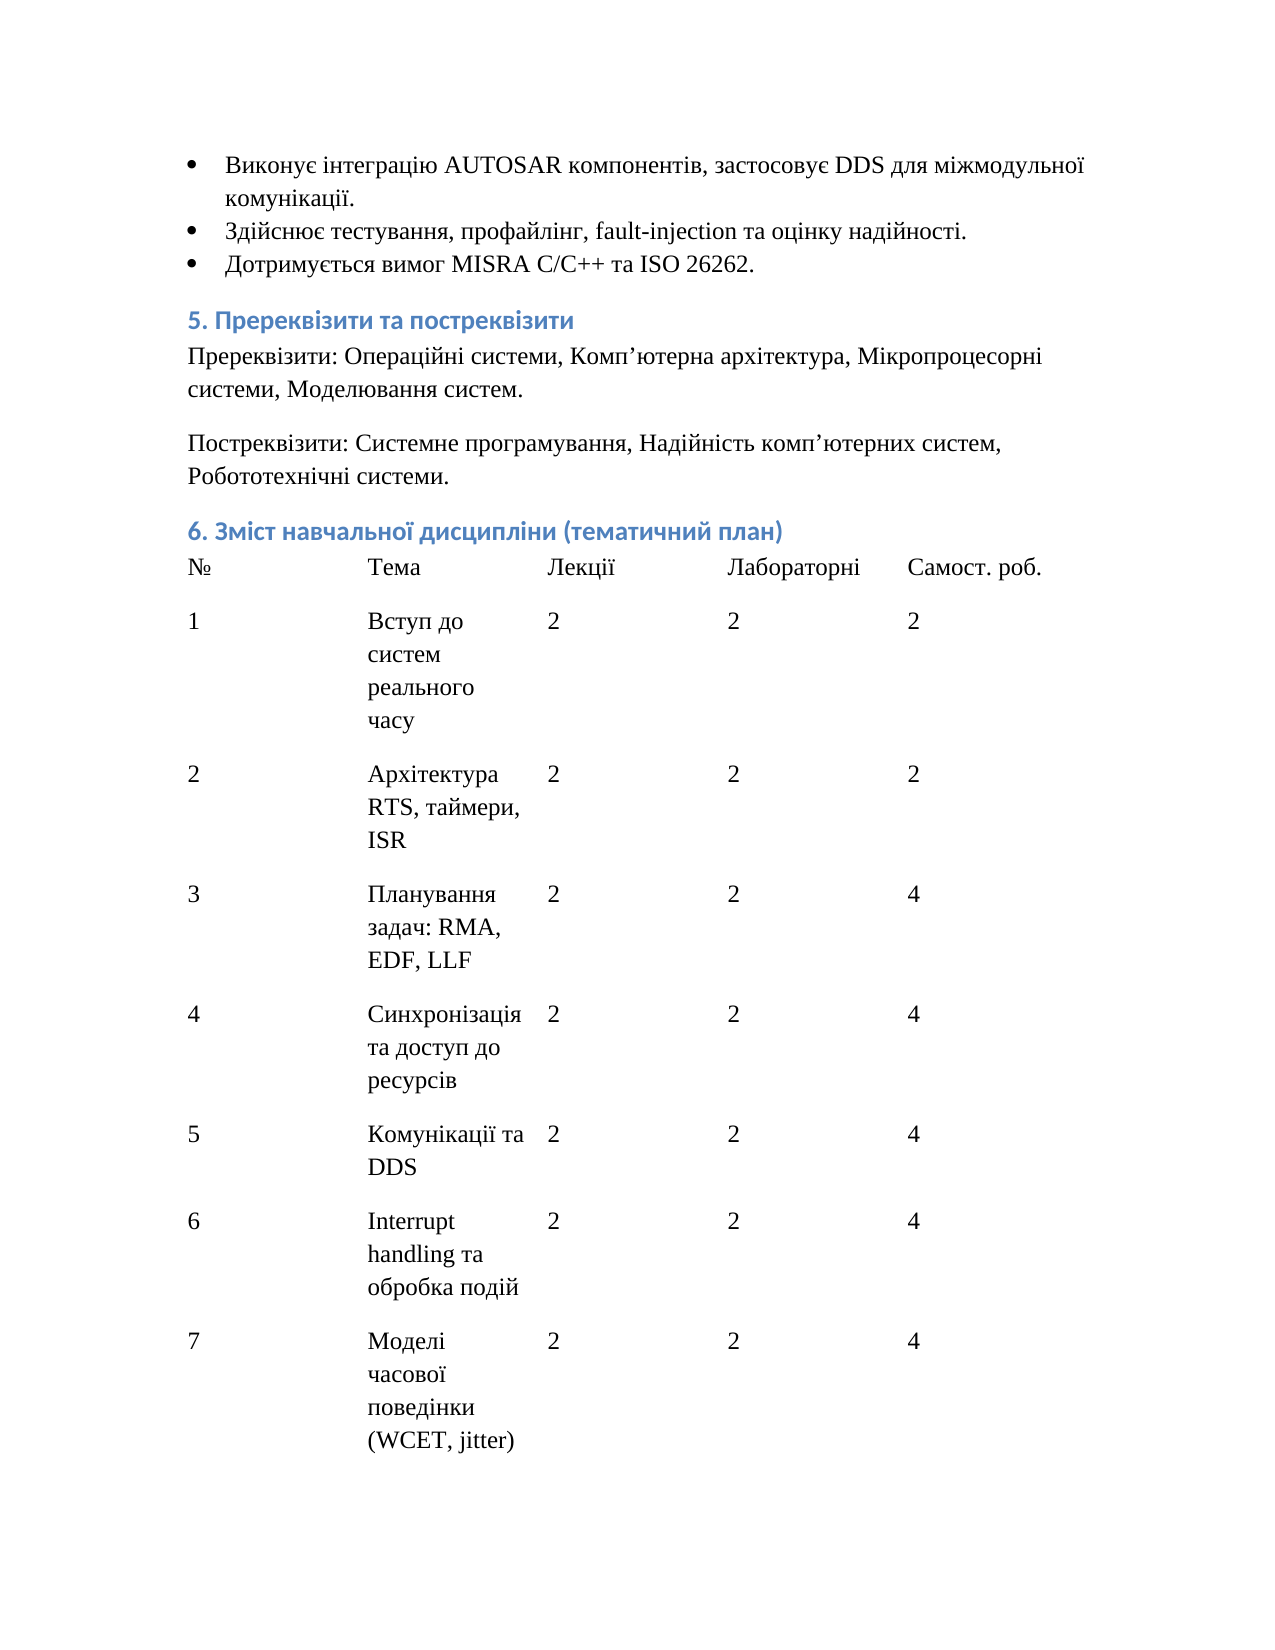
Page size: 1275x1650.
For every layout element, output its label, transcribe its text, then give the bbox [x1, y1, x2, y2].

list Здійснює тестування, профайлінг, fault-injection та оцінку надійності. [187, 216, 1087, 245]
table_cell 2 [536, 606, 716, 759]
table_cell 4 [896, 999, 1076, 1119]
table_header Лекції [536, 553, 716, 606]
table_header Лабораторні [716, 553, 896, 606]
table_cell 3 [176, 879, 356, 999]
table_cell Вступ до систем реального часу [356, 606, 536, 759]
table_cell 2 [716, 1326, 896, 1479]
table_cell 2 [536, 999, 716, 1119]
table_cell 5 [176, 1119, 356, 1206]
table_cell 4 [896, 879, 1076, 999]
table_cell 7 [176, 1326, 356, 1479]
table_cell Interrupt handling та обробка подій [356, 1206, 536, 1326]
table_cell Синхронізація та доступ до ресурсів [356, 999, 536, 1119]
table_cell 6 [176, 1206, 356, 1326]
subtitle 5. Пререквізити та постреквізити [187, 303, 1087, 336]
table_cell Моделі часової поведінки (WCET, jitter) [356, 1326, 536, 1479]
table_cell 4 [176, 999, 356, 1119]
table_cell 2 [536, 1206, 716, 1326]
table_cell 2 [896, 606, 1076, 759]
table_cell 2 [716, 1119, 896, 1206]
text Постреквізити: Системне програмування, Надійність комп’ютерних систем, Робототехнічні системи. [187, 428, 1087, 489]
table_cell 4 [896, 1206, 1076, 1326]
table_cell 2 [536, 1119, 716, 1206]
table_cell 4 [896, 1326, 1076, 1479]
table_header № [176, 553, 356, 606]
table_header Тема [356, 553, 536, 606]
table_cell 2 [536, 759, 716, 879]
table_cell Планування задач: RMA, EDF, LLF [356, 879, 536, 999]
table_cell 2 [716, 879, 896, 999]
table_cell 2 [716, 759, 896, 879]
table_cell 2 [536, 879, 716, 999]
table_header Самост. роб. [896, 553, 1076, 606]
table_cell 1 [176, 606, 356, 759]
table_cell 2 [896, 759, 1076, 879]
table_cell 4 [896, 1119, 1076, 1206]
table_cell 2 [716, 606, 896, 759]
table_cell 2 [536, 1326, 716, 1479]
table_cell Комунікації та DDS [356, 1119, 536, 1206]
table_cell 2 [716, 999, 896, 1119]
text Пререквізити: Операційні системи, Комп’ютерна архітектура, Мікропроцесорні системи, Моделювання систем. [187, 341, 1087, 403]
table_cell Архітектура RTS, таймери, ISR [356, 759, 536, 879]
list Виконує інтеграцію AUTOSAR компонентів, застосовує DDS для міжмодульної комунікації. [187, 150, 1087, 212]
table_cell 2 [716, 1206, 896, 1326]
list Дотримується вимог MISRA C/C++ та ISO 26262. [187, 249, 1087, 278]
table_cell 2 [176, 759, 356, 879]
subtitle 6. Зміст навчальної дисципліни (тематичний план) [187, 514, 1087, 548]
